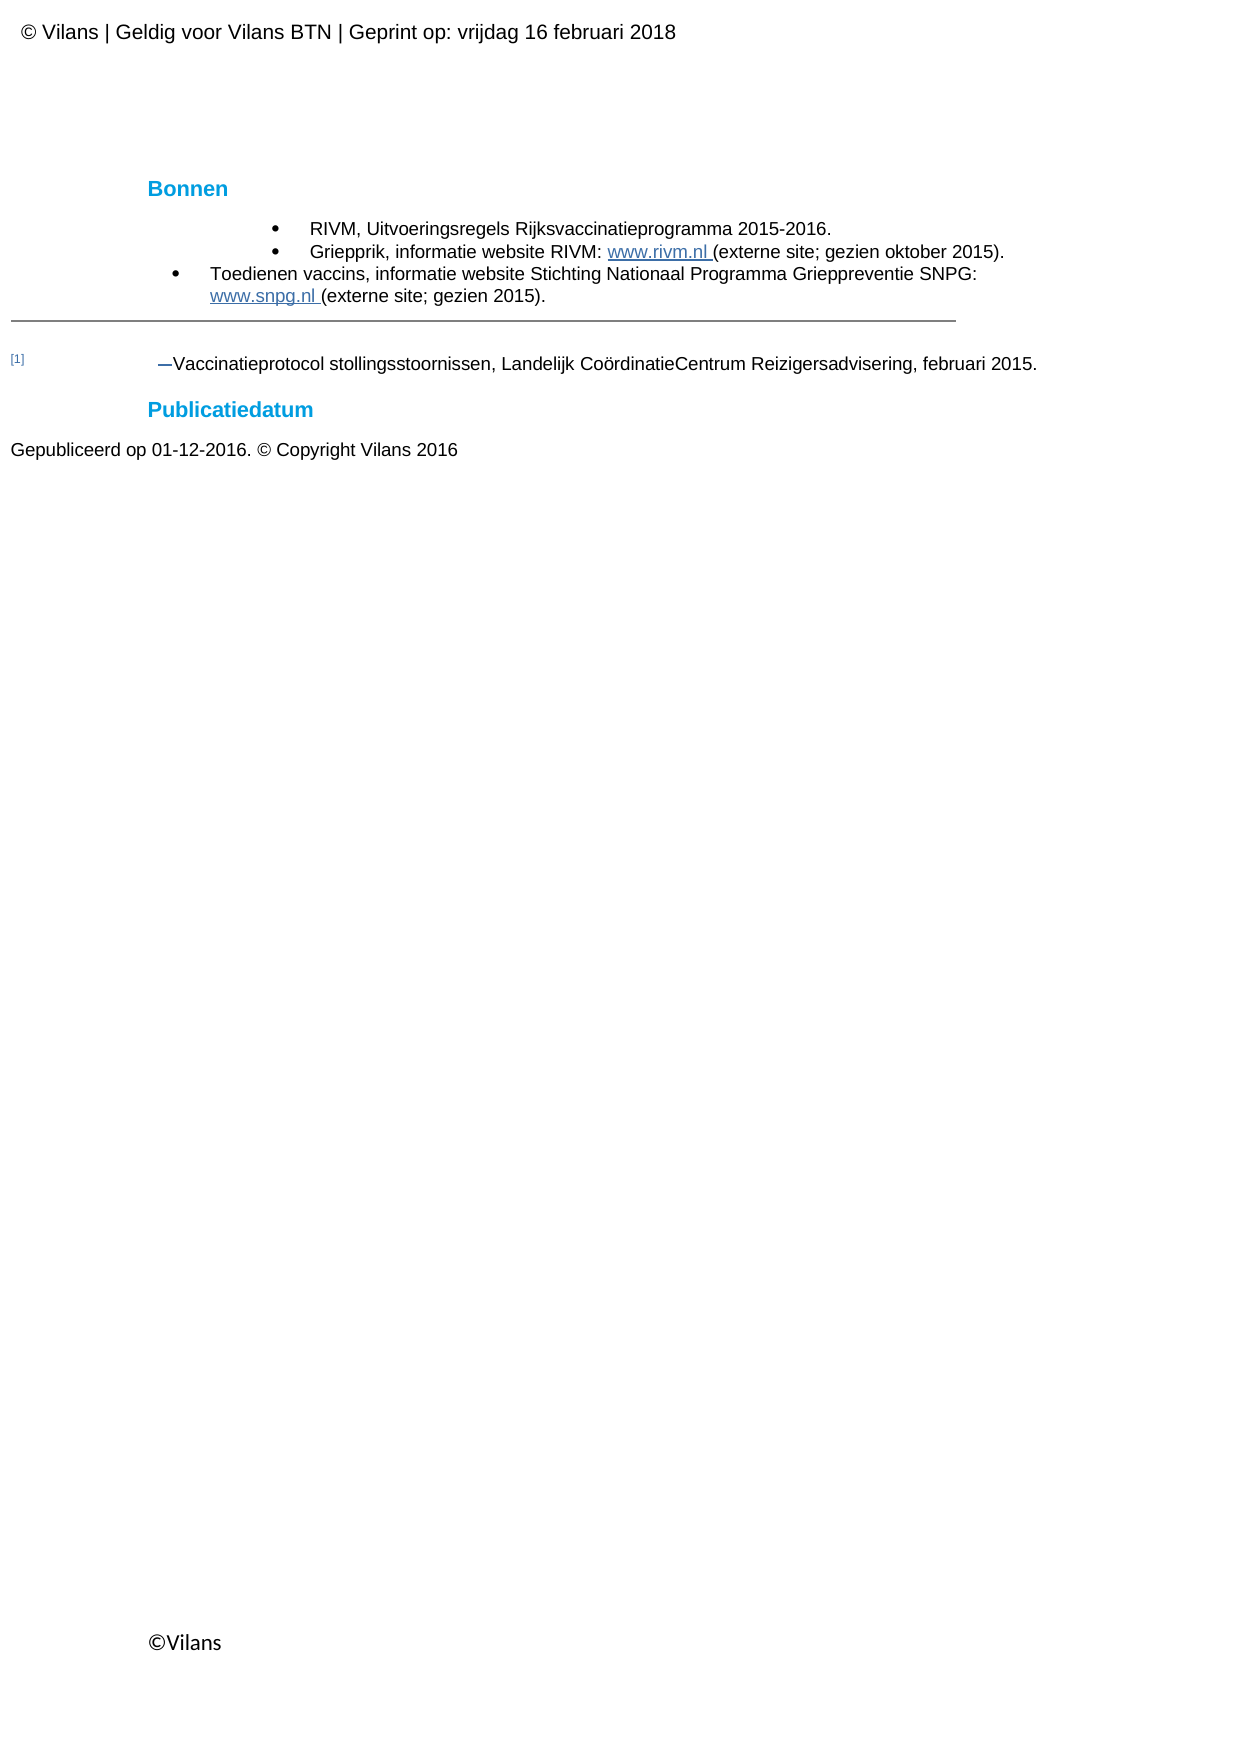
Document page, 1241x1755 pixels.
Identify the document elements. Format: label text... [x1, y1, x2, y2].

list Toedienen vaccins, informatie website Stichting Nationaal Programma Grieppreventie SNPG: www.snpg.nl (externe site; gezien 2015). [172, 263, 984, 306]
list RIVM, Uitvoeringsregels Rijksvaccinatieprogramma 2015-2016. [272, 217, 1105, 240]
subtitle Bonnen [147, 176, 1105, 201]
list Griepprik, informatie website RIVM: www.rivm.nl (externe site; gezien oktober 2015). [272, 240, 1105, 263]
text Gepubliceerd op 01-12-2016. © Copyright Vilans 2016 [10, 439, 1105, 460]
text [1] Vaccinatieprotocol stollingsstoornissen, Landelijk CoördinatieCentrum Reizigersadvisering, februari 2015. [10, 352, 1105, 374]
subtitle Publicatiedatum [147, 397, 1105, 422]
